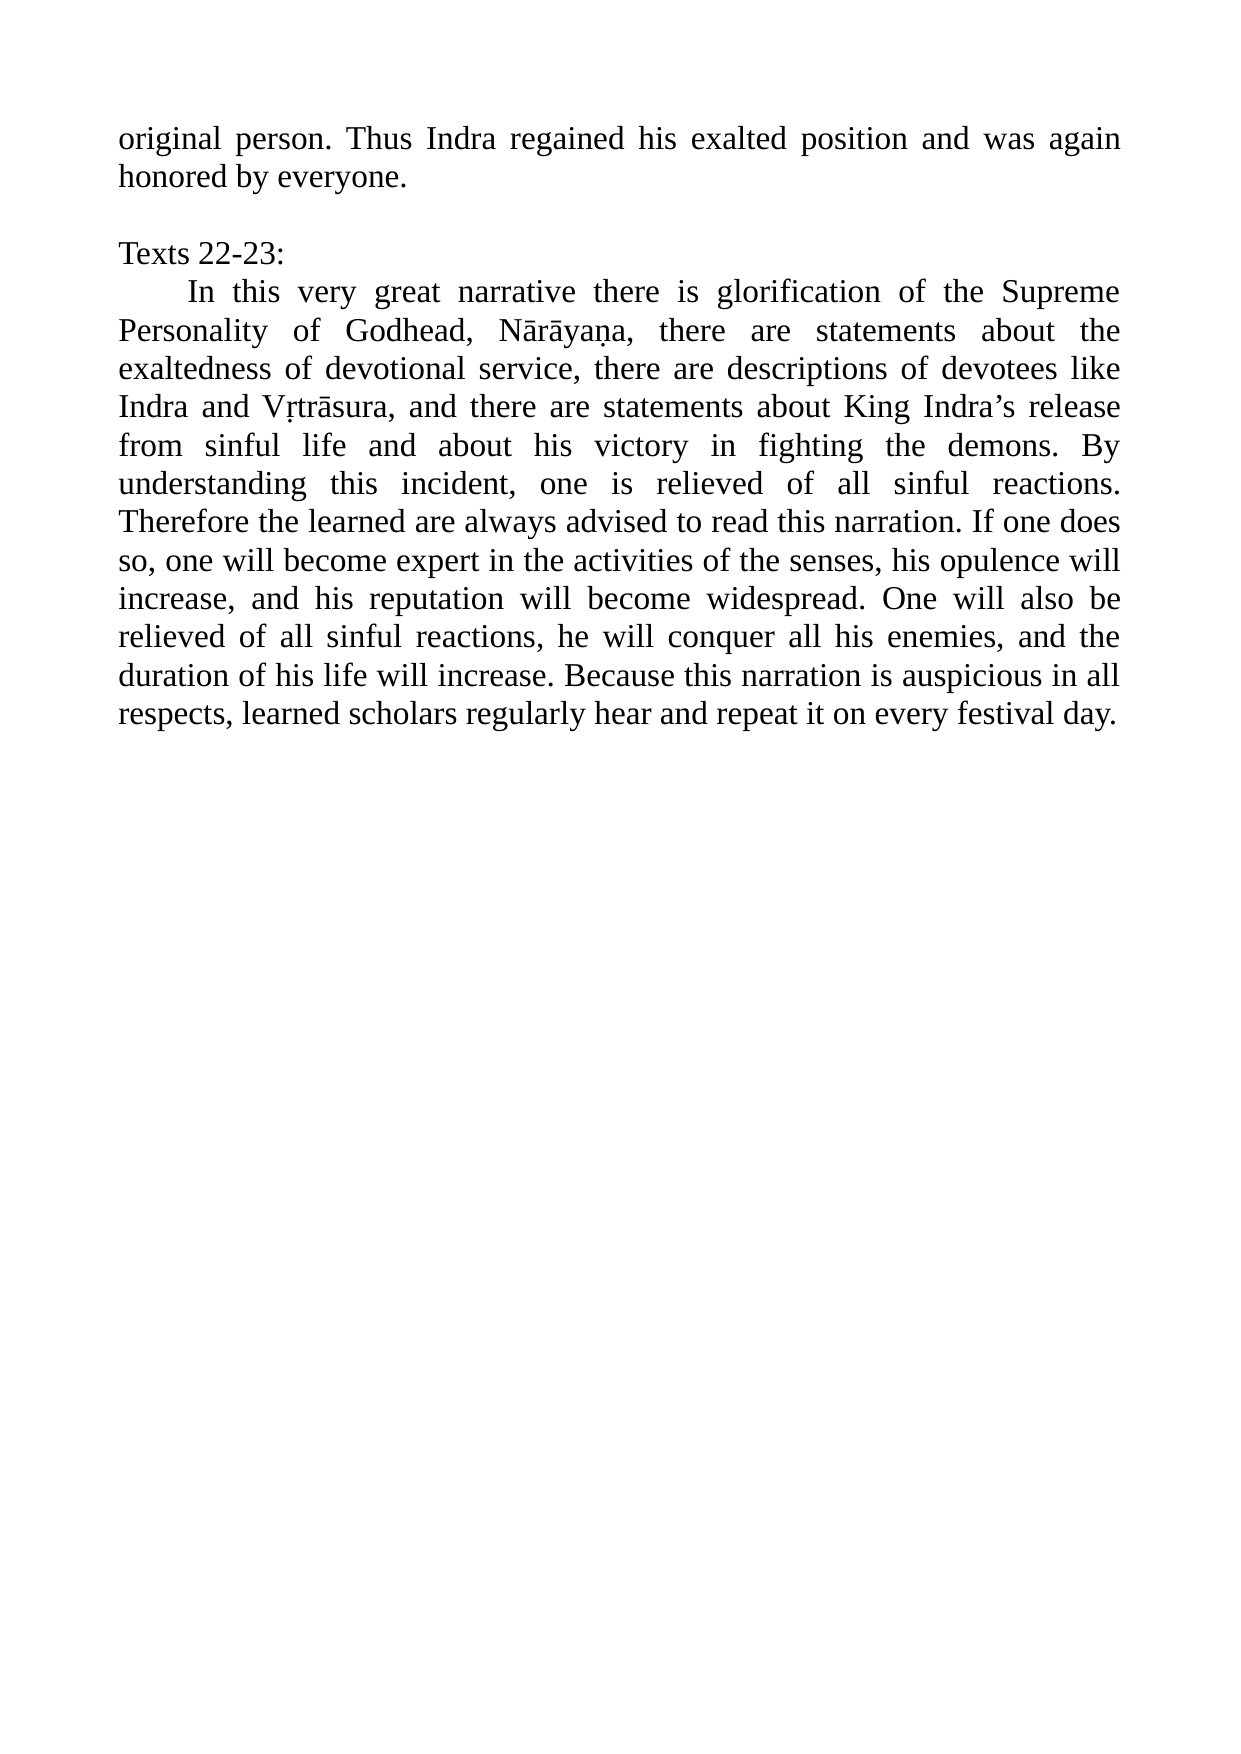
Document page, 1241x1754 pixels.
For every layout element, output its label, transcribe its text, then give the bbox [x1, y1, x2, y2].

text Texts 22-23: [118, 233, 1122, 271]
text In this very great narrative there is glorification of the Supreme Personality of Godhead, Nārāyaṇa, there are statements about the exaltedness of devotional service, there are descriptions of devotees like Indra and Vṛtrāsura, and there are statements about King Indra’s release from sinful life and about his victory in fighting the demons. By understanding this incident, one is relieved of all sinful reactions. Therefore the learned are always advised to read this narration. If one does so, one will become expert in the activities of the senses, his opulence will increase, and his reputation will become widespread. One will also be relieved of all sinful reactions, he will conquer all his enemies, and the duration of his life will increase. Because this narration is auspicious in all respects, learned scholars regularly hear and repeat it on every festival day. [118, 271, 1122, 731]
text original person. Thus Indra regained his exalted position and was again honored by everyone. [118, 118, 1122, 195]
